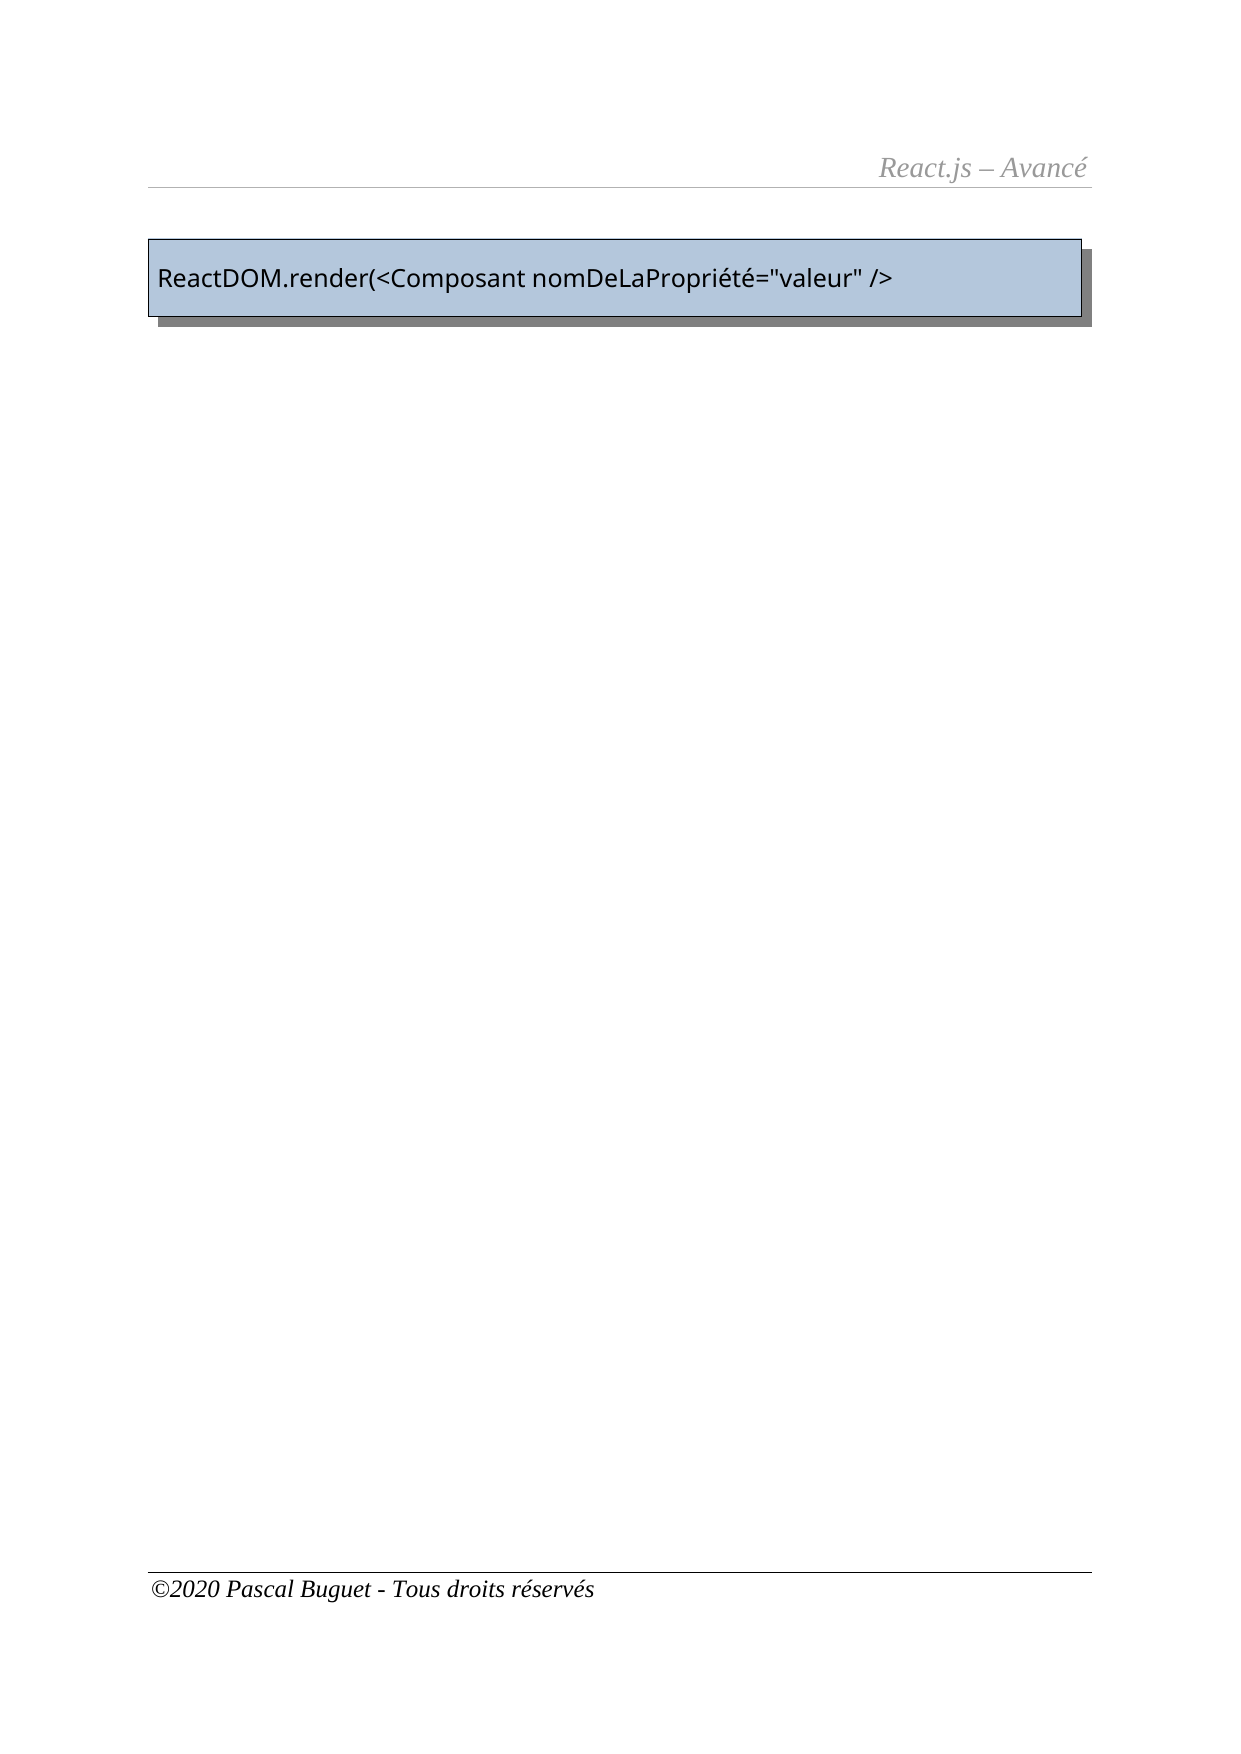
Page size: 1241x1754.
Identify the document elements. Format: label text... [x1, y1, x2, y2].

text ReactDOM.render(<Composant nomDeLaPropriété="valeur" /> [149, 240, 1081, 316]
